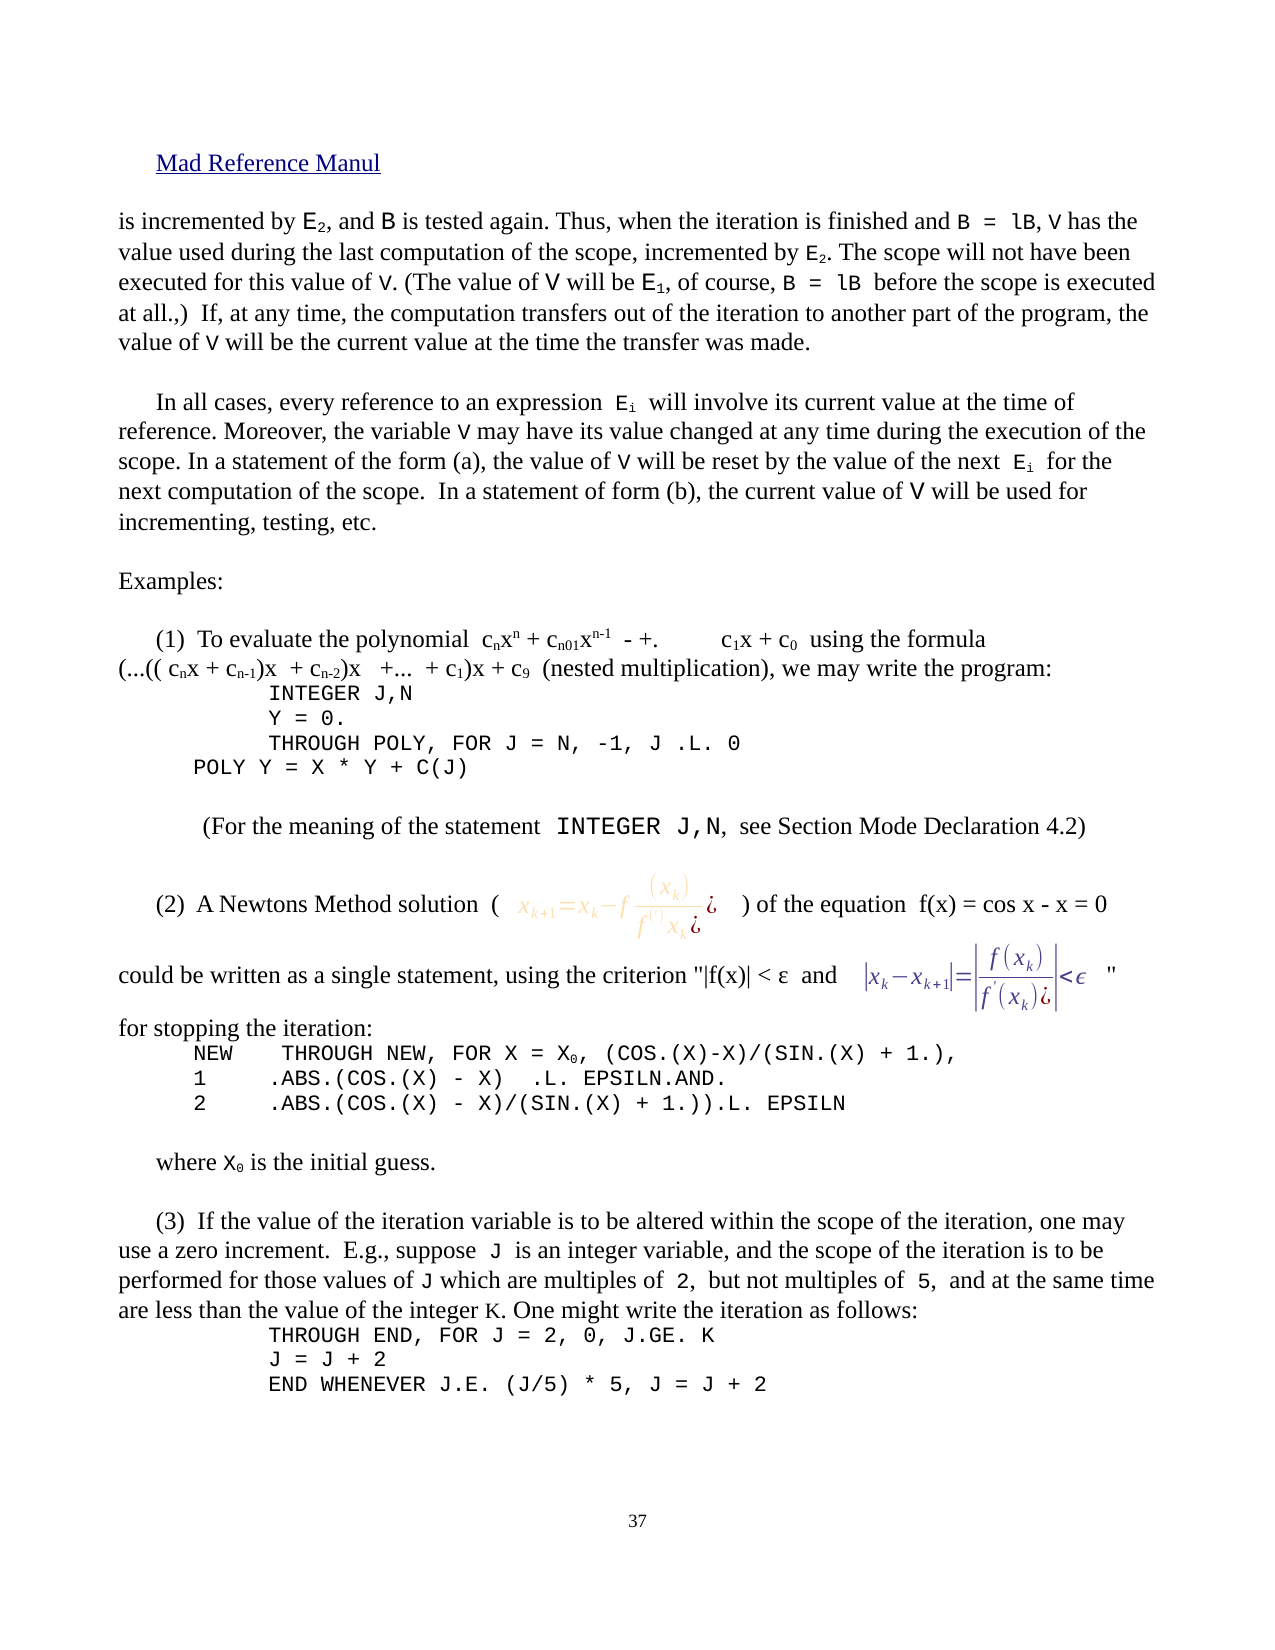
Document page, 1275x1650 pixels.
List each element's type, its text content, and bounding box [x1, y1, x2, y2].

text (2) A Newtons Method solution ( ) of the equation f(x) = cos x - x = 0 could be written as a single statement, using the criterion "|f(x)| < ε and " for stopping the iteration: [118, 872, 1157, 1042]
list INTEGER J,N Y = 0. THROUGH POLY, FOR J = N, -1, J .L. 0 POLY Y = X * Y + C(J) [156, 682, 1157, 781]
text Examples: [118, 566, 1157, 594]
text (3) If the value of the iteration variable is to be altered within the scope of the iteration, one may use a zero increment. E.g., suppose J is an integer variable, and the scope of the iteration is to be performed for those values of J which are multiples of 2, but not multiples of 5, and at the same time are less than the value of the integer K. One might write the iteration as follows: [118, 1206, 1157, 1324]
text NEW THROUGH NEW, FOR X = X0, (COS.(X)-X)/(SIN.(X) + 1.), 1 .ABS.(COS.(X) - X) .L. EPSILN.AND. 2 .ABS.(COS.(X) - X)/(SIN.(X) + 1.)).L. EPSILN [193, 1042, 1157, 1117]
text (For the meaning of the statement INTEGER J,N, see Section Mode Declaration 4.2) [202, 811, 1157, 842]
text (1) To evaluate the polynomial cnxn + cn01xn-1 - +. c1x + c0 using the formula (...(( cnx + cn-1)x + cn-2)x +... + c1)x + c9 (nested multiplication), we may write the program: [118, 624, 1157, 682]
text is incremented by E2, and B is tested again. Thus, when the iteration is finished and B = lB, V has the value used during the last computation of the scope, incremented by E2. The scope will not have been executed for this value of V. (The value of V will be E1, of course, B = lB before the scope is executed at all.,) If, at any time, the computation transfers out of the iteration to another part of the program, the value of V will be the current value at the time the transfer was made. [118, 206, 1157, 357]
text In all cases, every reference to an expression Ei will involve its current value at the time of reference. Moreover, the variable V may have its value changed at any time during the execution of the scope. In a statement of the form (a), the value of V will be reset by the value of the next Ei for the next computation of the scope. In a statement of form (b), the current value of V will be used for incrementing, testing, etc. [118, 387, 1157, 536]
text where X0 is the initial guess. [118, 1147, 1157, 1176]
text THROUGH END, FOR J = 2, 0, J.GE. K J = J + 2 END WHENEVER J.E. (J/5) * 5, J = J + 2 [193, 1324, 1157, 1398]
